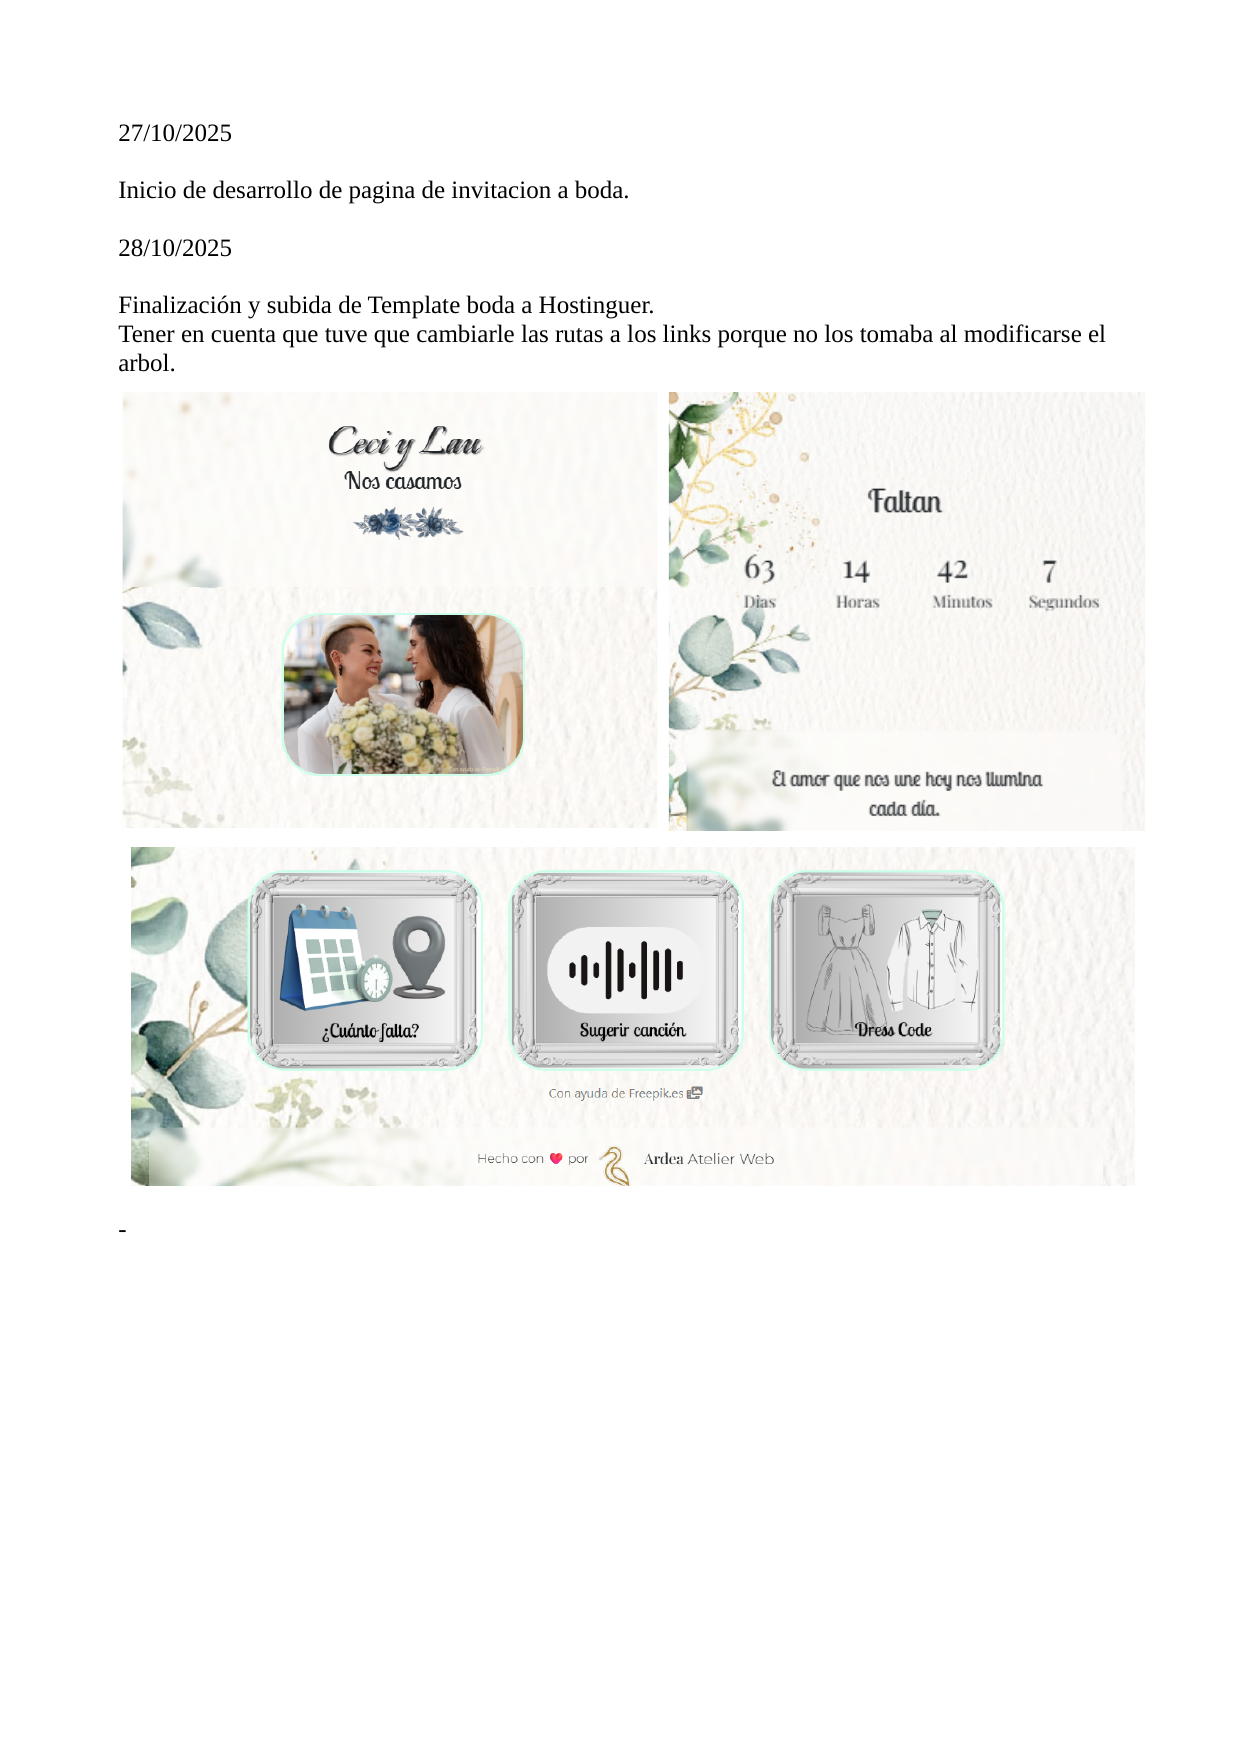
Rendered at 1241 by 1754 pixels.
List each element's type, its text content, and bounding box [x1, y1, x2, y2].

picture [122, 392, 658, 828]
picture [668, 392, 1146, 831]
text 27/10/2025 [118, 118, 1122, 147]
text Tener en cuenta que tuve que cambiarle las rutas a los links porque no los tomaba al modificarse el arbol. [118, 319, 1122, 377]
picture [131, 847, 1135, 1186]
text - [118, 1214, 1122, 1243]
text Finalización y subida de Template boda a Hostinguer. [118, 291, 1122, 319]
text Inicio de desarrollo de pagina de invitacion a boda. [118, 176, 1122, 204]
text 28/10/2025 [118, 233, 1122, 262]
